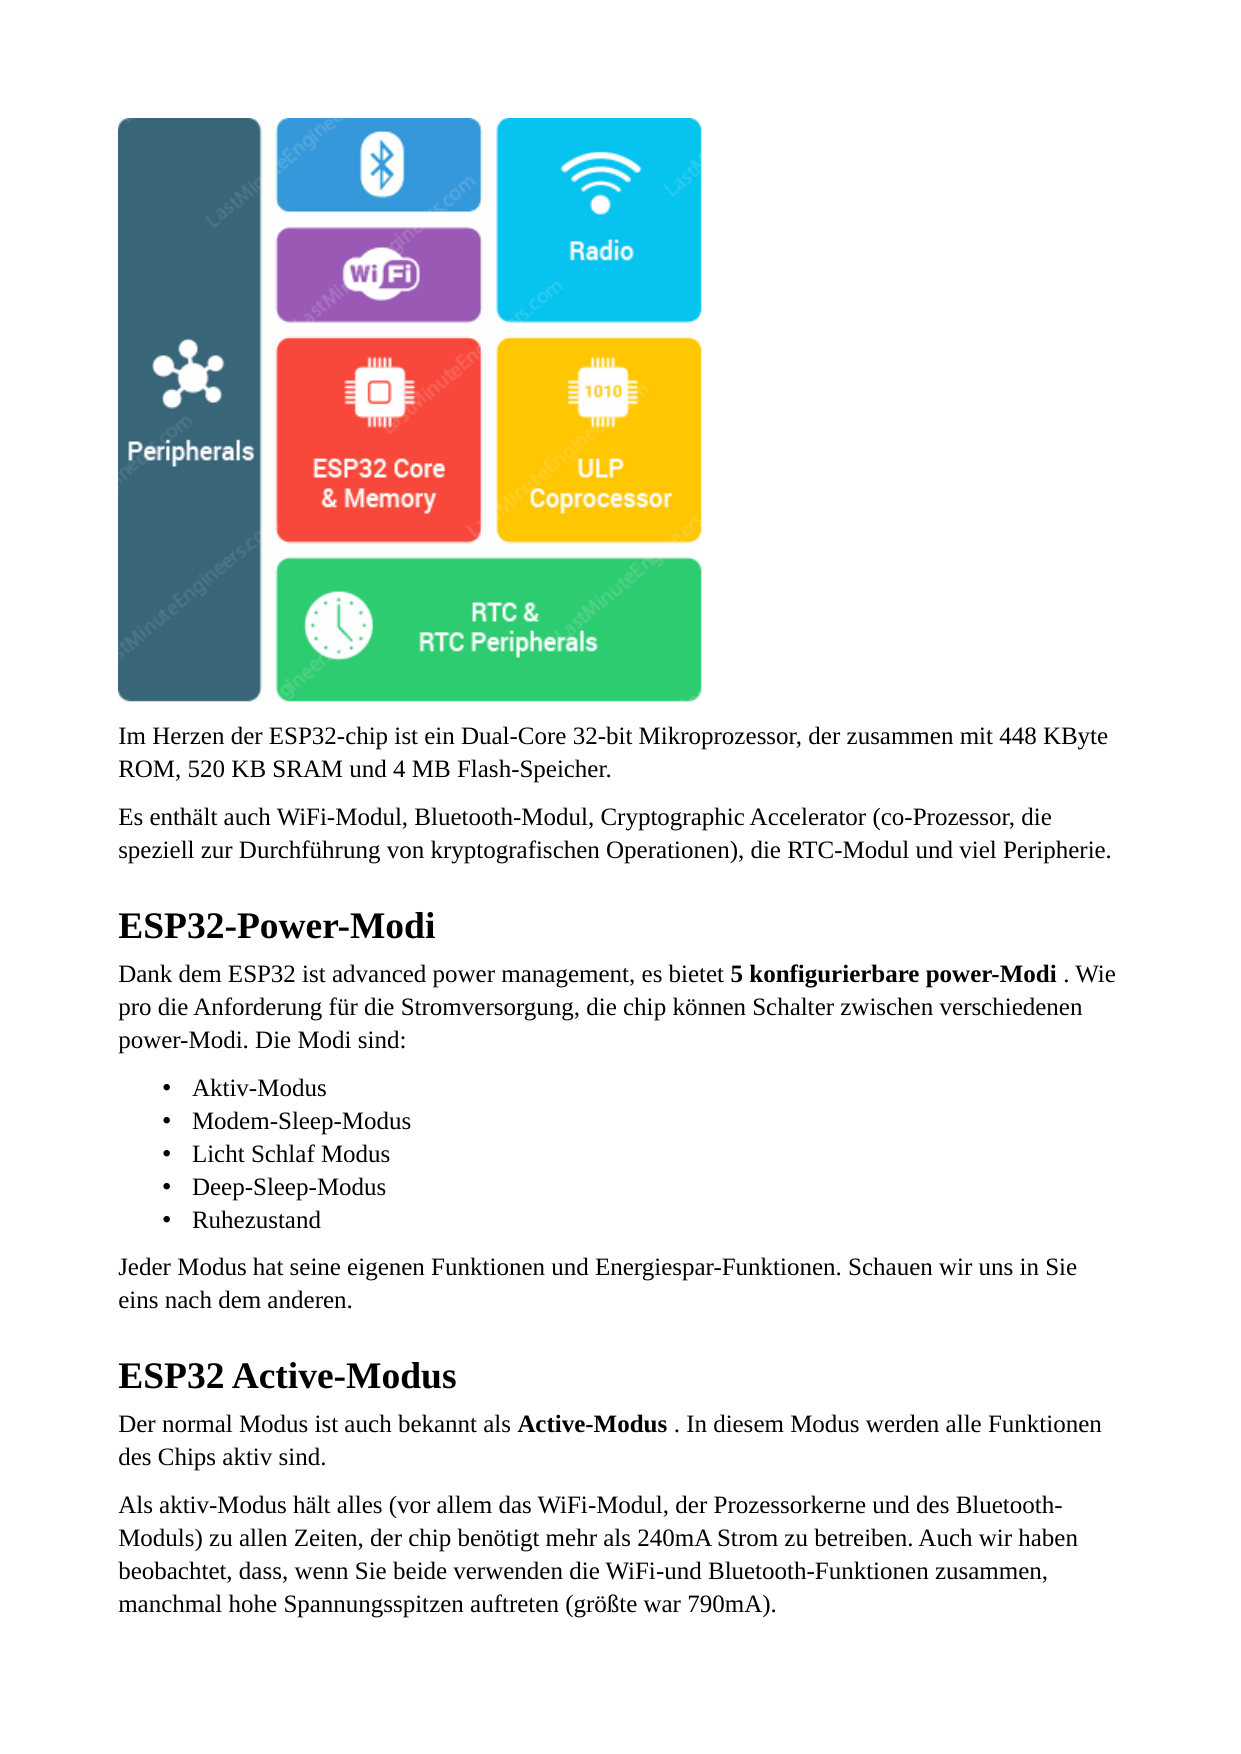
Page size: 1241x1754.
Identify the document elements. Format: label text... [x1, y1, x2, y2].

list Modem-Sleep-Modus [162, 1106, 1122, 1134]
list Aktiv-Modus [162, 1073, 1122, 1101]
picture [572, 167, 630, 182]
picture [591, 195, 610, 214]
subtitle ESP32 Active-Modus [118, 1354, 1122, 1397]
list Ruhezustand [162, 1205, 1122, 1233]
picture [570, 240, 633, 260]
list Deep-Sleep-Modus [162, 1172, 1122, 1201]
picture [118, 118, 703, 703]
subtitle ESP32-Power-Modi [118, 903, 1122, 947]
list Licht Schlaf Modus [162, 1139, 1122, 1167]
text Als aktiv-Modus hält alles (vor allem das WiFi-Modul, der Prozessorkerne und des Bluetooth-Moduls) zu allen Zeiten, der chip benötigt mehr als 240mA Strom zu betreiben. Auch wir haben beobachtet, dass, wenn Sie beide verwenden die WiFi-und Bluetooth-Funktionen zusammen, manchmal hohe Spannungsspitzen auftreten (größte war 790mA). [118, 1490, 1122, 1618]
picture [561, 152, 641, 172]
text Dank dem ESP32 ist advanced power management, es bietet 5 konfigurierbare power-Modi . Wie pro die Anforderung für die Stromversorgung, die chip können Schalter zwischen verschiedenen power-Modi. Die Modi sind: [118, 959, 1122, 1054]
text Im Herzen der ESP32-chip ist ein Dual-Core 32-bit Mikroprozessor, der zusammen mit 448 KByte ROM, 520 KB SRAM und 4 MB Flash-Speicher. [118, 721, 1122, 783]
picture [581, 181, 621, 191]
text Es enthält auch WiFi-Modul, Bluetooth-Modul, Cryptographic Accelerator (co-Prozessor, die speziell zur Durchführung von kryptografischen Operationen), die RTC-Modul und viel Peripherie. [118, 802, 1122, 864]
text Jeder Modus hat seine eigenen Funktionen und Energiespar-Funktionen. Schauen wir uns in Sie eins nach dem anderen. [118, 1252, 1122, 1314]
text Der normal Modus ist auch bekannt als Active-Modus . In diesem Modus werden alle Funktionen des Chips aktiv sind. [118, 1409, 1122, 1471]
